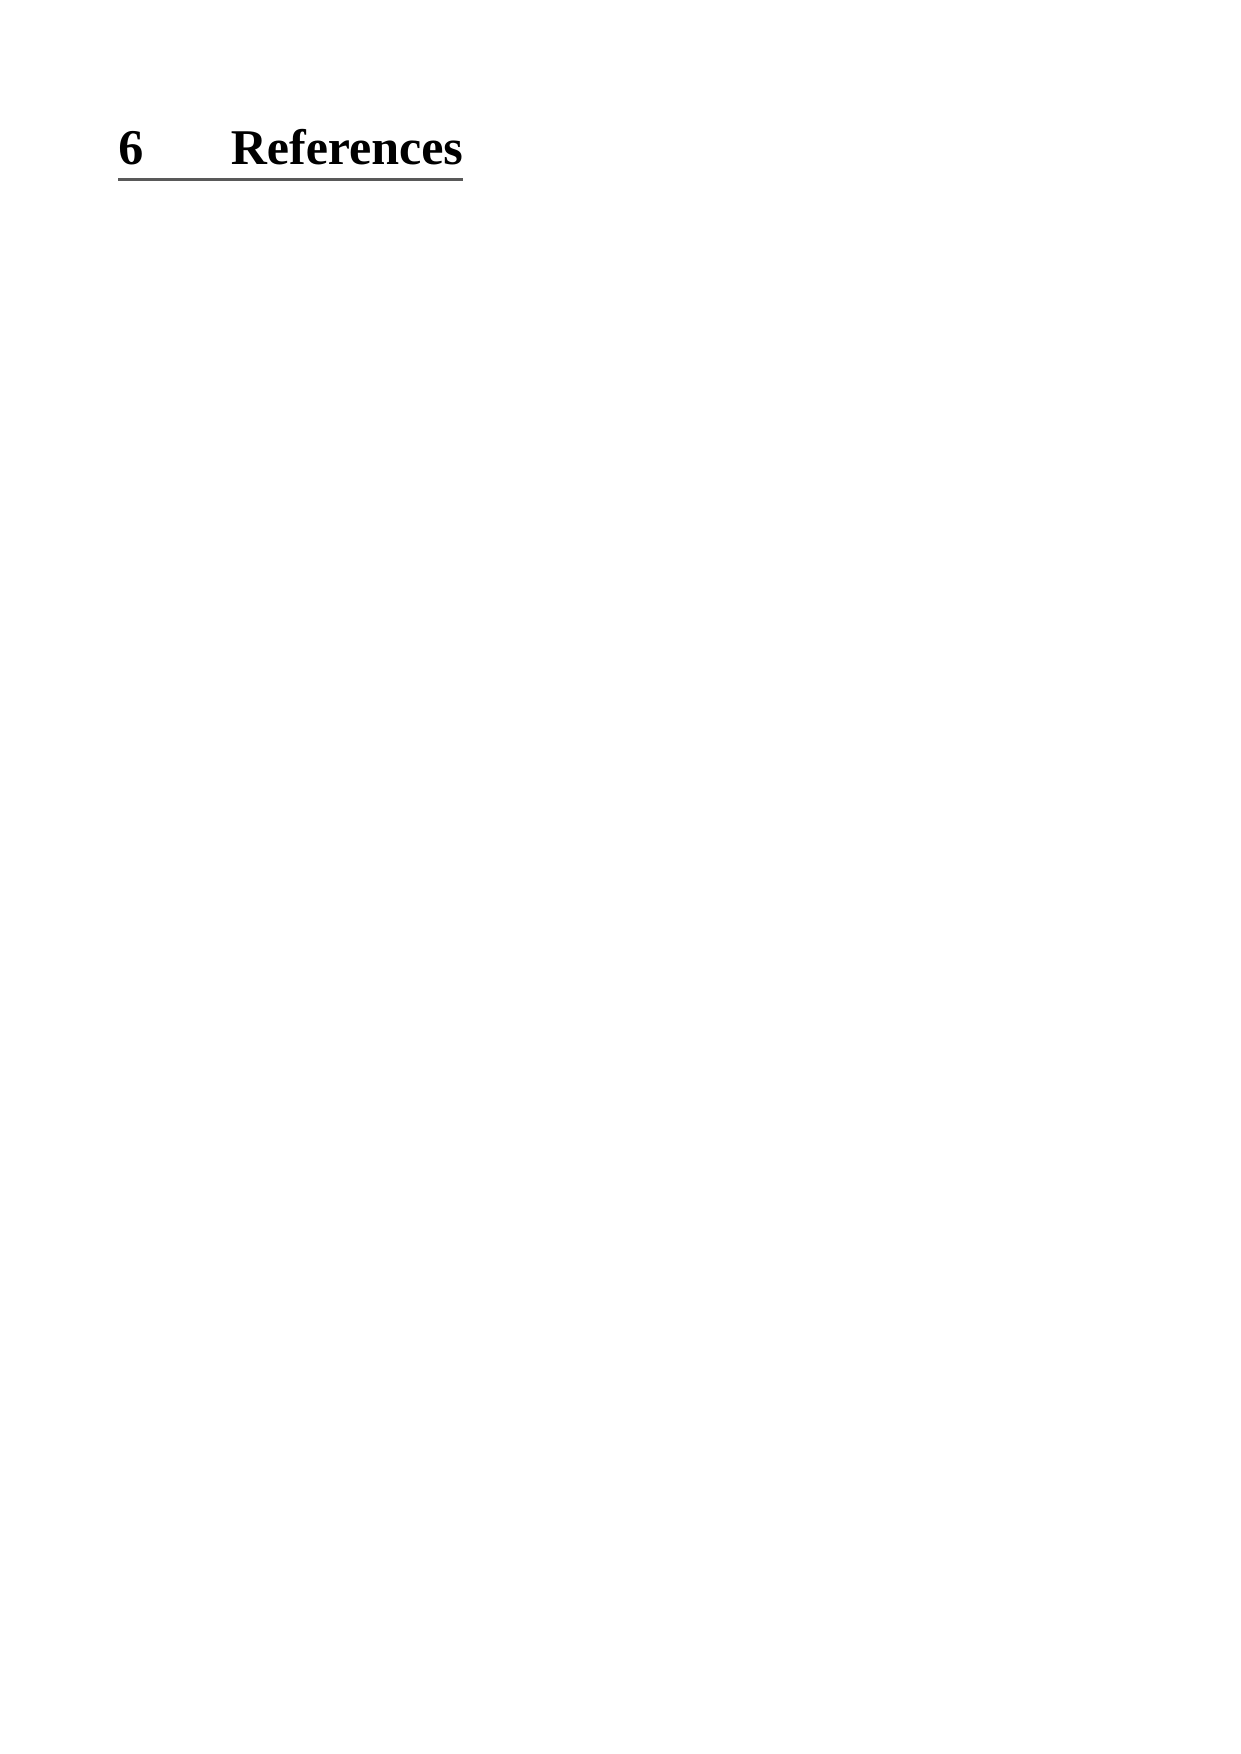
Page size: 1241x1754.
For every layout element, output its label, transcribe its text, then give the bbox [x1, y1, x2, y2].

subtitle 6 References [118, 118, 1123, 181]
